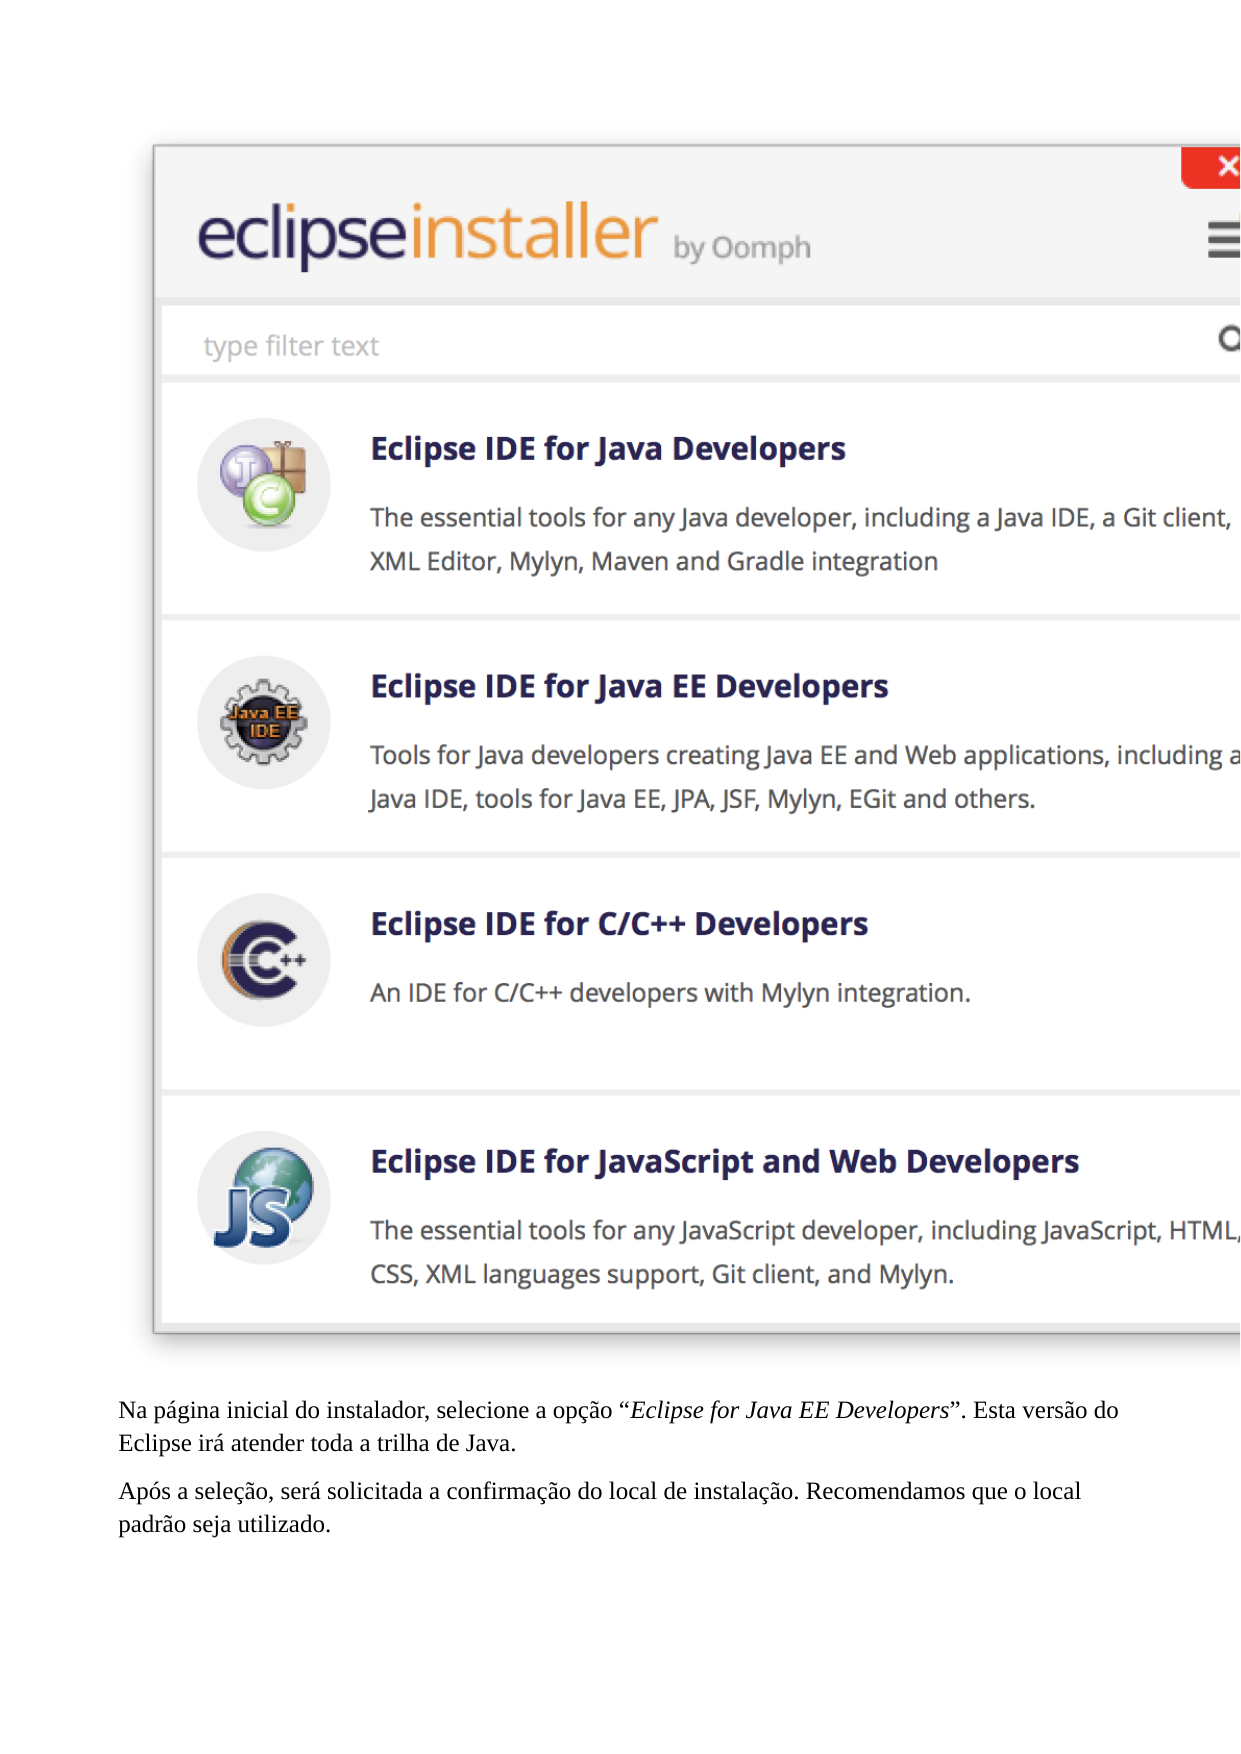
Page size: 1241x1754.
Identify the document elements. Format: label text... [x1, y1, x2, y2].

text Na página inicial do instalador, selecione a opção “Eclipse for Java EE Developers”. Esta versão do Eclipse irá atender toda a trilha de Java. [118, 1395, 1122, 1457]
text Após a seleção, será solicitada a confirmação do local de instalação. Recomendamos que o local padrão seja utilizado. [118, 1476, 1122, 1538]
picture [118, 118, 1241, 1377]
